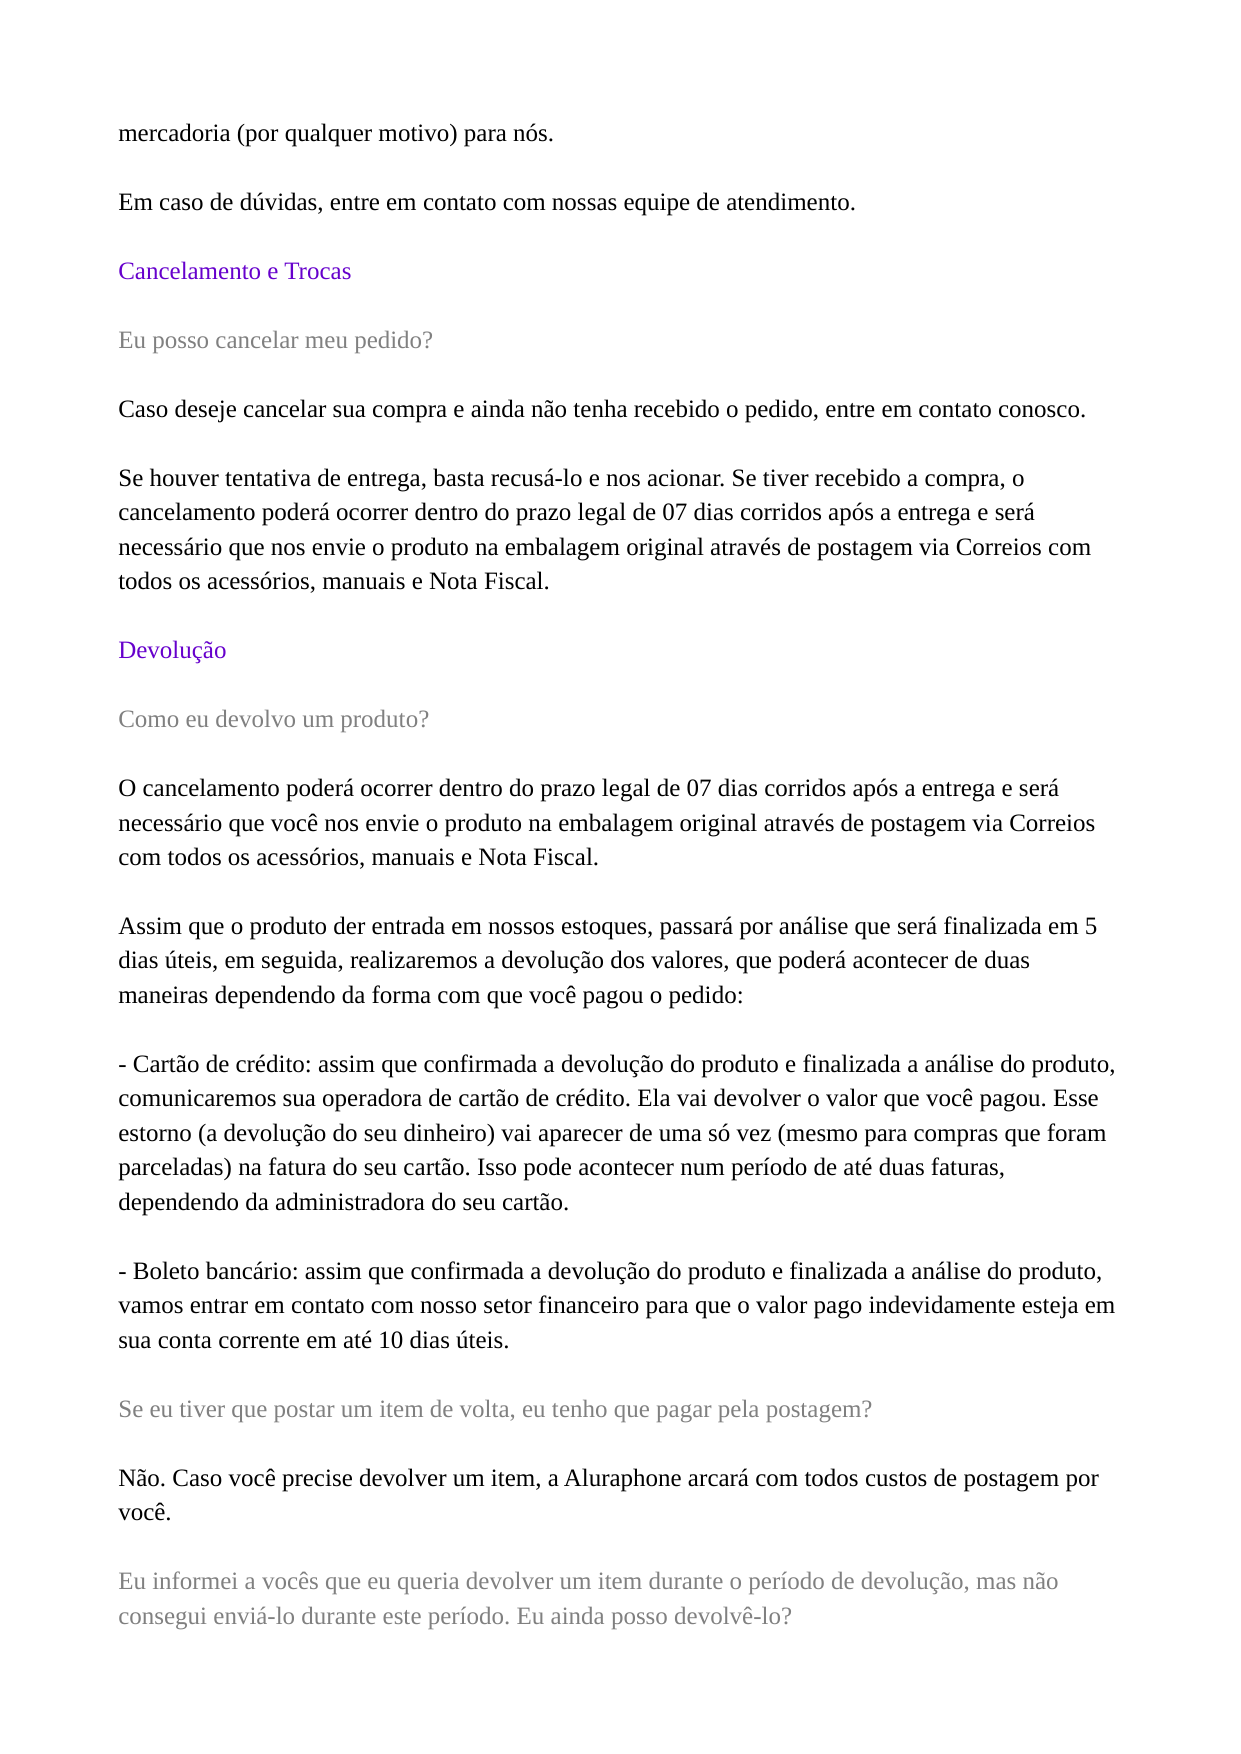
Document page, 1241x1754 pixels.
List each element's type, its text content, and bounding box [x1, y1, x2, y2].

text Não. Caso você precise devolver um item, a Aluraphone arcará com todos custos de postagem por você. [118, 1463, 1122, 1526]
text Se eu tiver que postar um item de volta, eu tenho que pagar pela postagem? [118, 1394, 1122, 1423]
text Como eu devolvo um produto? [118, 704, 1122, 733]
text Caso deseje cancelar sua compra e ainda não tenha recebido o pedido, entre em contato conosco. Se houver tentativa de entrega, basta recusá-lo e nos acionar. Se tiver recebido a compra, o cancelamento poderá ocorrer dentro do prazo legal de 07 dias corridos após a entrega e será necessário que nos envie o produto na embalagem original através de postagem via Correios com todos os acessórios, manuais e Nota Fiscal. [118, 394, 1122, 595]
text Cancelamento e Trocas [118, 256, 1122, 285]
text Eu informei a vocês que eu queria devolver um item durante o período de devolução, mas não consegui enviá-lo durante este período. Eu ainda posso devolvê-lo? [118, 1566, 1122, 1629]
text O cancelamento poderá ocorrer dentro do prazo legal de 07 dias corridos após a entrega e será necessário que você nos envie o produto na embalagem original através de postagem via Correios com todos os acessórios, manuais e Nota Fiscal. Assim que o produto der entrada em nossos estoques, passará por análise que será finalizada em 5 dias úteis, em seguida, realizaremos a devolução dos valores, que poderá acontecer de duas maneiras dependendo da forma com que você pagou o pedido: - Cartão de crédito: assim que confirmada a devolução do produto e finalizada a análise do produto, comunicaremos sua operadora de cartão de crédito. Ela vai devolver o valor que você pagou. Esse estorno (a devolução do seu dinheiro) vai aparecer de uma só vez (mesmo para compras que foram parceladas) na fatura do seu cartão. Isso pode acontecer num período de até duas faturas, dependendo da administradora do seu cartão. - Boleto bancário: assim que confirmada a devolução do produto e finalizada a análise do produto, vamos entrar em contato com nosso setor financeiro para que o valor pago indevidamente esteja em sua conta corrente em até 10 dias úteis. [118, 773, 1122, 1354]
text mercadoria (por qualquer motivo) para nós. Em caso de dúvidas, entre em contato com nossas equipe de atendimento. [118, 118, 1122, 216]
text Eu posso cancelar meu pedido? [118, 325, 1122, 354]
text Devolução [118, 635, 1122, 664]
